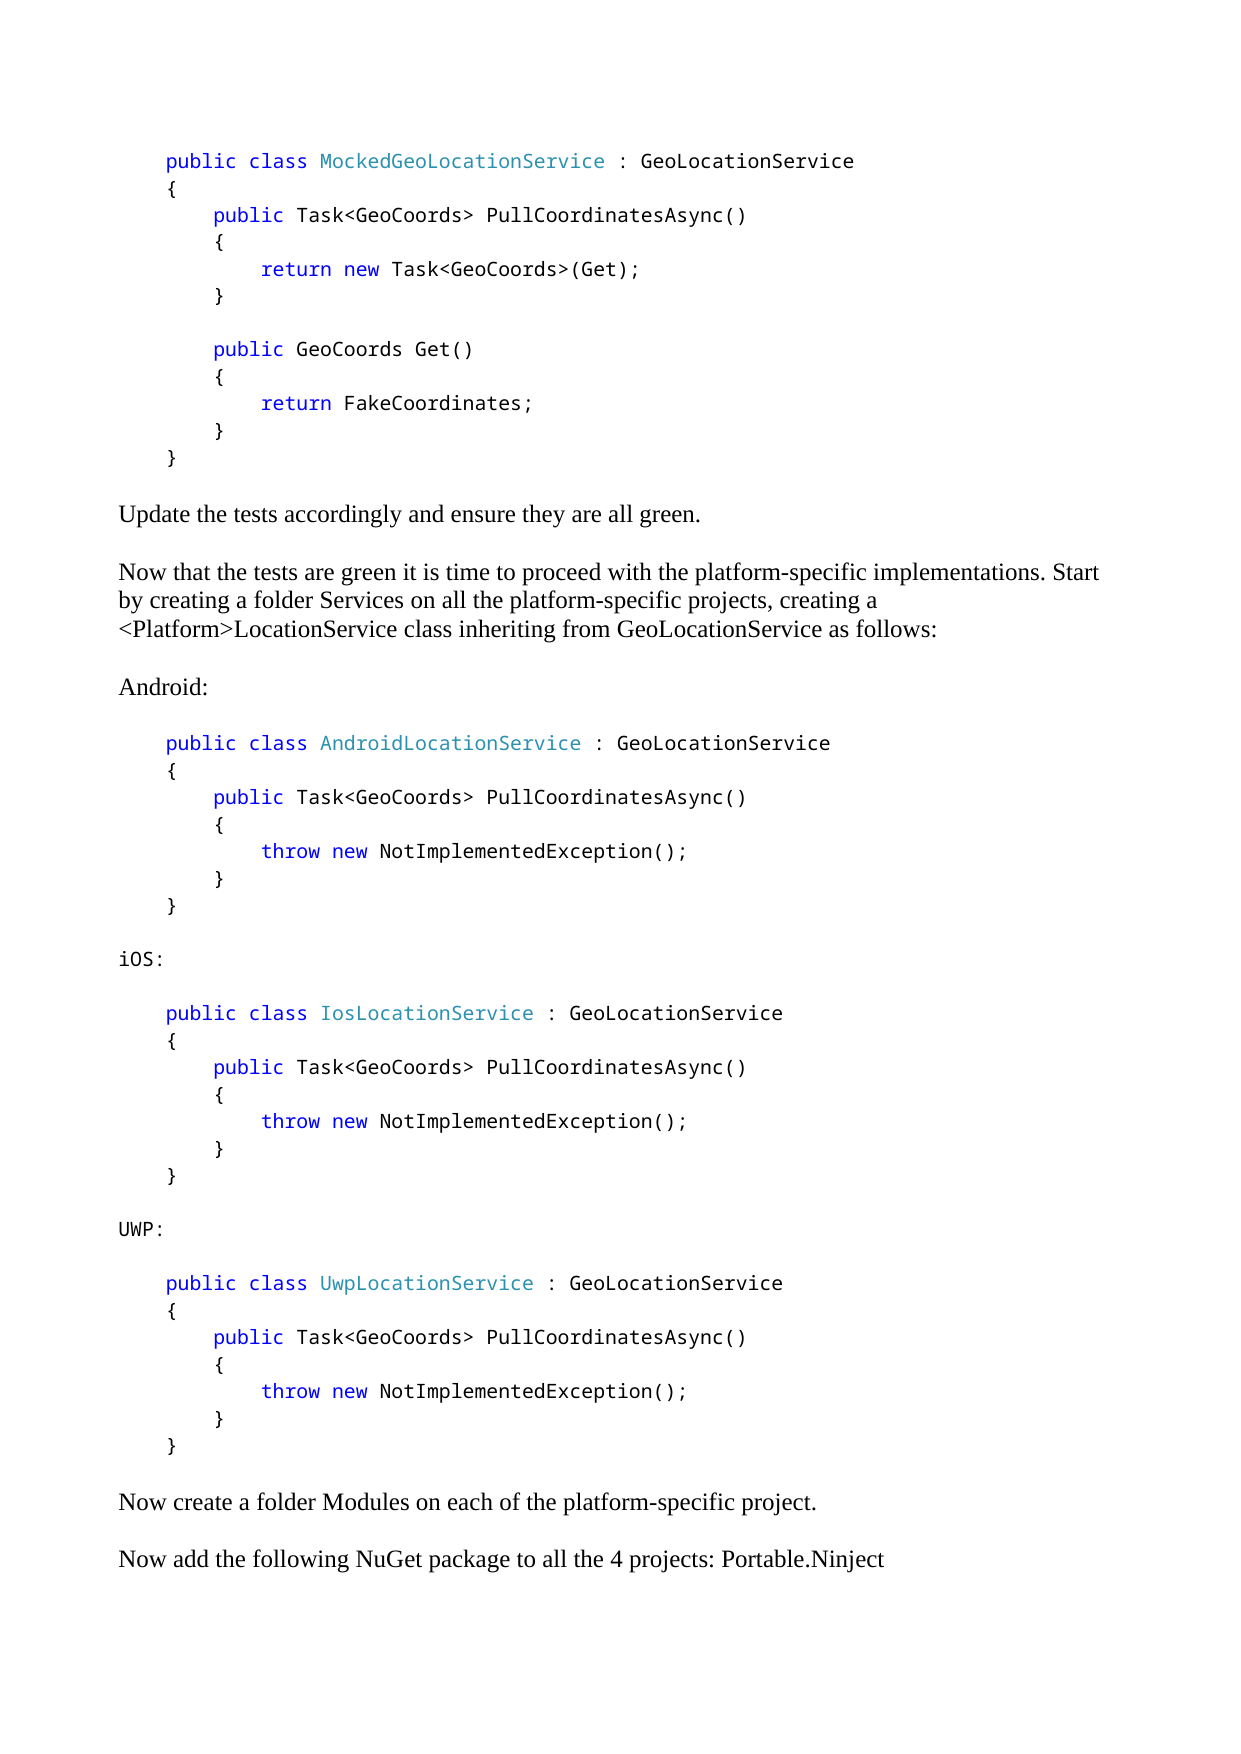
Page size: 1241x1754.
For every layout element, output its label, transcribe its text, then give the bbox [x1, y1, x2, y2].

text { [118, 174, 1122, 201]
text { [118, 1080, 1122, 1107]
text Update the tests accordingly and ensure they are all green. [118, 499, 1122, 528]
text public class MockedGeoLocationService : GeoLocationService [118, 147, 1122, 174]
text public class UwpLocationService : GeoLocationService [118, 1269, 1122, 1296]
text Now create a folder Modules on each of the platform-specific project. [118, 1487, 1122, 1515]
text { [118, 1350, 1122, 1377]
text { [118, 1026, 1122, 1053]
text public class IosLocationService : GeoLocationService [118, 999, 1122, 1026]
text Now that the tests are green it is time to proceed with the platform-specific implementations. Start by creating a folder Services on all the platform-specific projects, creating a <Platform>LocationService class inheriting from GeoLocationService as follows: [118, 557, 1122, 643]
text { [118, 363, 1122, 390]
text } [118, 1161, 1122, 1188]
text { [118, 756, 1122, 783]
text public Task<GeoCoords> PullCoordinatesAsync() [118, 783, 1122, 810]
text } [118, 282, 1122, 309]
text throw new NotImplementedException(); [118, 1377, 1122, 1404]
text iOS: [118, 945, 1122, 972]
text { [118, 810, 1122, 837]
text } [118, 417, 1122, 444]
text public GeoCoords Get() [118, 336, 1122, 363]
text public Task<GeoCoords> PullCoordinatesAsync() [118, 1323, 1122, 1350]
text } [118, 444, 1122, 471]
text public Task<GeoCoords> PullCoordinatesAsync() [118, 201, 1122, 228]
text { [118, 228, 1122, 255]
text } [118, 1431, 1122, 1458]
text { [118, 1296, 1122, 1323]
text } [118, 864, 1122, 891]
text Now add the following NuGet package to all the 4 projects: Portable.Ninject [118, 1544, 1122, 1573]
text throw new NotImplementedException(); [118, 837, 1122, 864]
text } [118, 1134, 1122, 1161]
text } [118, 1404, 1122, 1431]
text public class AndroidLocationService : GeoLocationService [118, 729, 1122, 756]
text return FakeCoordinates; [118, 390, 1122, 417]
text } [118, 891, 1122, 918]
text public Task<GeoCoords> PullCoordinatesAsync() [118, 1053, 1122, 1080]
text throw new NotImplementedException(); [118, 1107, 1122, 1134]
text Android: [118, 672, 1122, 701]
text return new Task<GeoCoords>(Get); [118, 255, 1122, 282]
text UWP: [118, 1215, 1122, 1242]
